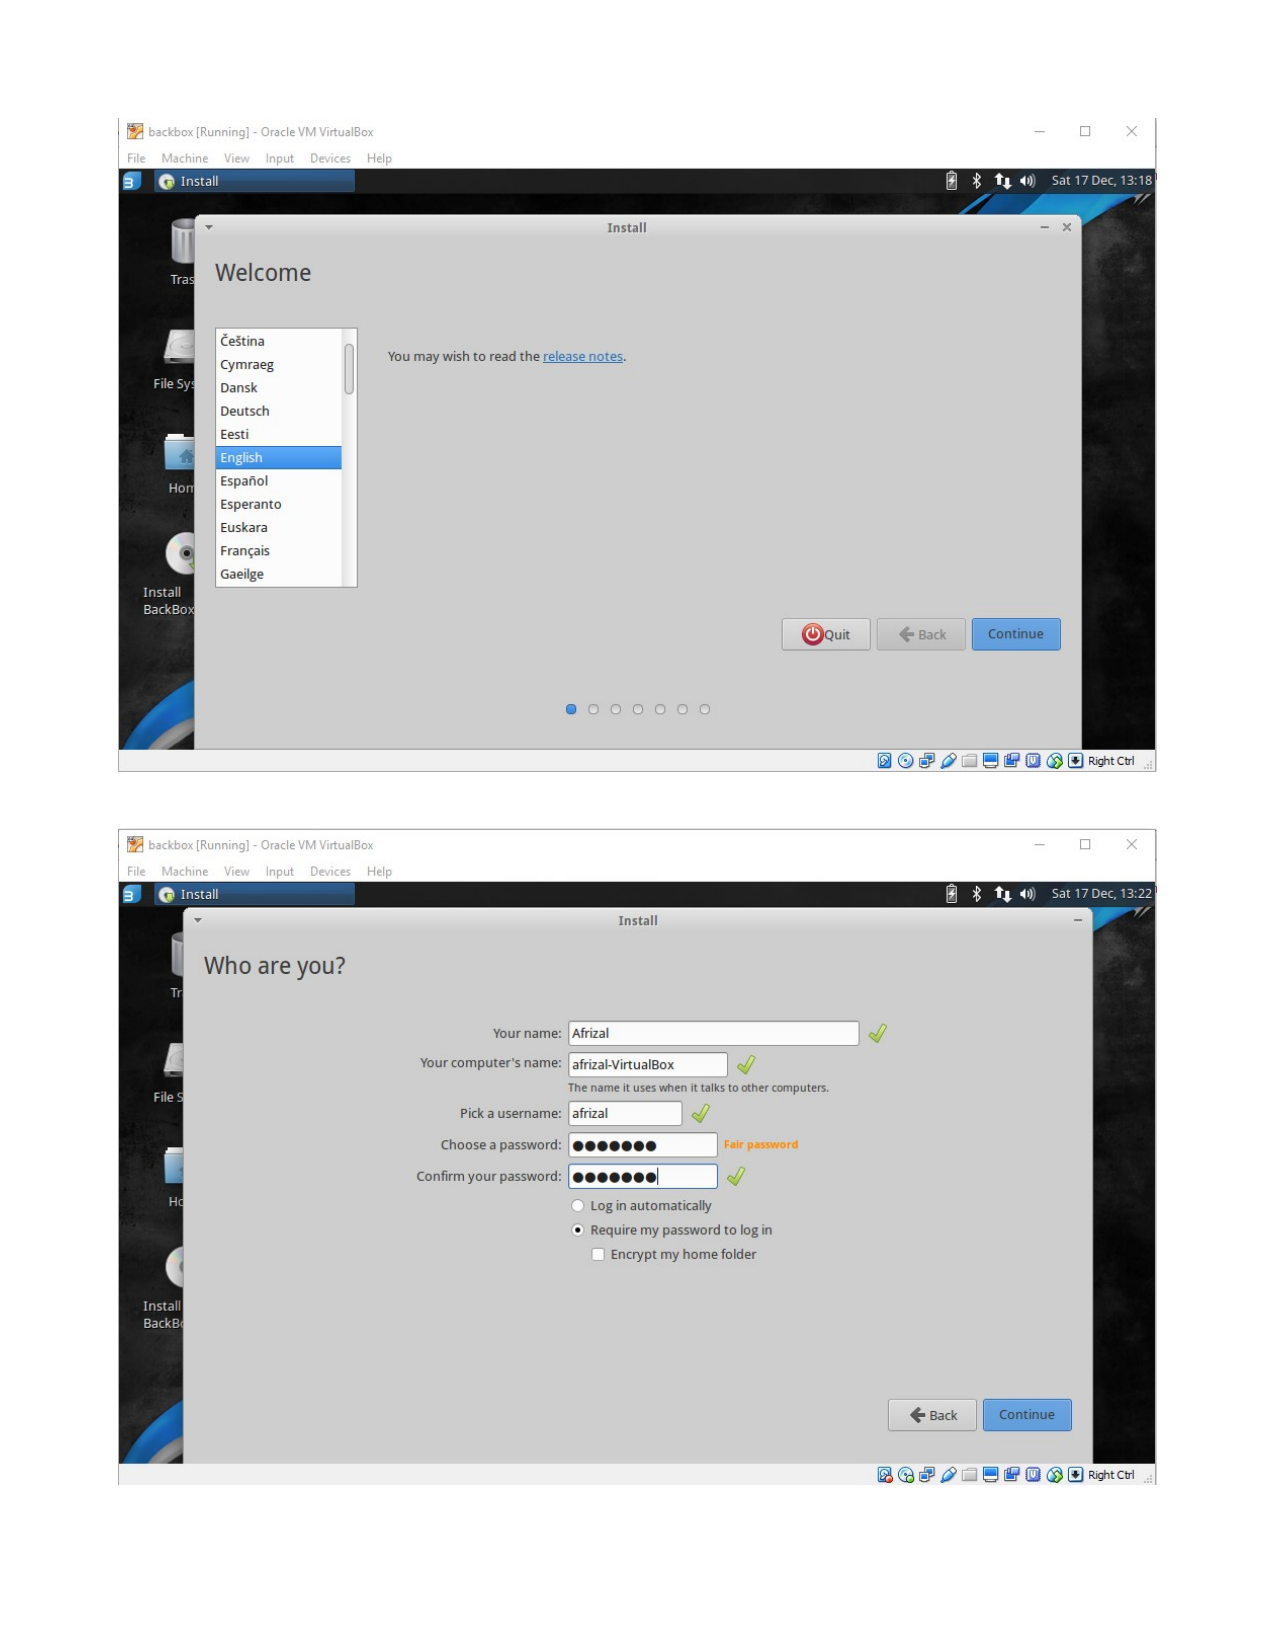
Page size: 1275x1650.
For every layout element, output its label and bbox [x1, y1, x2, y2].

picture [118, 828, 1157, 1485]
picture [118, 118, 1157, 772]
